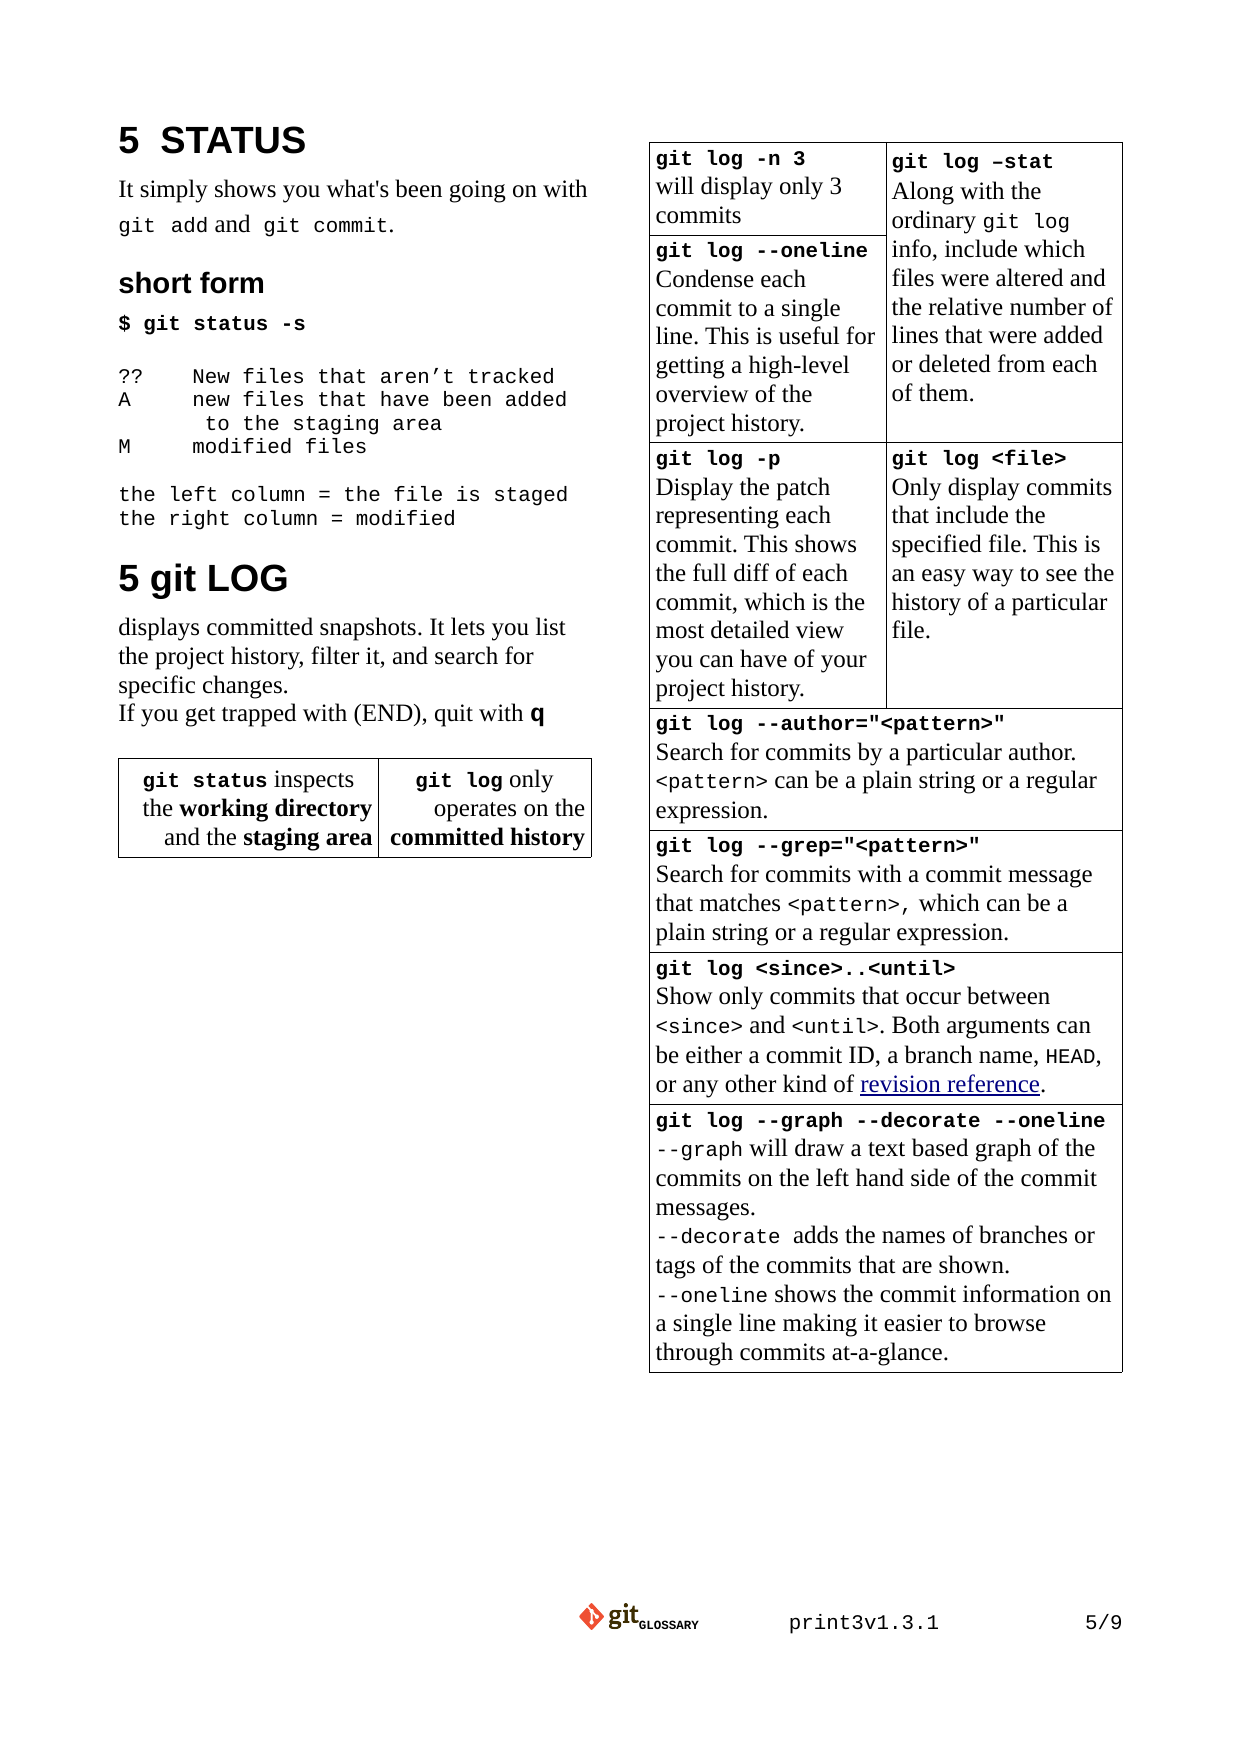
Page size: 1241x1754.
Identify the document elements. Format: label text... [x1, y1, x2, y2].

table_cell git log --oneline Condense each commit to a single line. This is useful for getting a high-level overview of the project history. [650, 236, 886, 442]
text displays committed snapshots. It lets you list the project history, filter it, and search for specific changes. [118, 612, 591, 698]
table_cell git log <file> Only display commits that include the specified file. This is an easy way to see the history of a particular file. [887, 443, 1122, 707]
text A new files that have been added to the staging area [118, 389, 591, 437]
table_cell git log -p Display the patch representing each commit. This shows the full diff of each commit, which is the most detailed view you can have of your project history. [650, 443, 886, 707]
table_cell git log --graph --decorate --oneline --graph will draw a text based graph of the commits on the left hand side of the commit messages. --decorate adds the names of branches or tags of the commits that are shown. --oneline shows the commit information on a single line making it easier to browse through commits at-a-glance. [650, 1105, 1122, 1372]
subtitle 5 git LOG [118, 556, 591, 600]
picture [579, 1603, 639, 1630]
table_header git status inspects the working directory and the staging area [119, 759, 378, 857]
table_header git log -n 3 will display only 3 commits [650, 143, 886, 234]
text M modified files [118, 437, 591, 460]
table_cell git log <since>..<until> Show only commits that occur between <since> and <until>. Both arguments can be either a commit ID, a branch name, HEAD, or any other kind of revision reference. [650, 953, 1122, 1104]
text the left column = the file is staged [118, 484, 591, 507]
text the right column = modified [118, 507, 591, 531]
subtitle short form [118, 266, 591, 300]
table_header git log only operates on the committed history [379, 759, 591, 857]
text ?? New files that aren’t tracked [118, 366, 591, 389]
text It simply shows you what's been going on with git add and git commit. [118, 174, 591, 239]
table_cell git log --grep="<pattern>" Search for commits with a commit message that matches <pattern>, which can be a plain string or a regular expression. [650, 831, 1122, 952]
subtitle 5 STATUS [118, 118, 591, 162]
table_cell git log --author="<pattern>" Search for commits by a particular author. <pattern> can be a plain string or a regular expression. [650, 709, 1122, 830]
text $ git status -s [118, 312, 591, 336]
table_header git log –stat Along with the ordinary git log info, include which files were altered and the relative number of lines that were added or deleted from each of them. [887, 143, 1122, 442]
text If you get trapped with (END), quit with q [118, 698, 591, 729]
